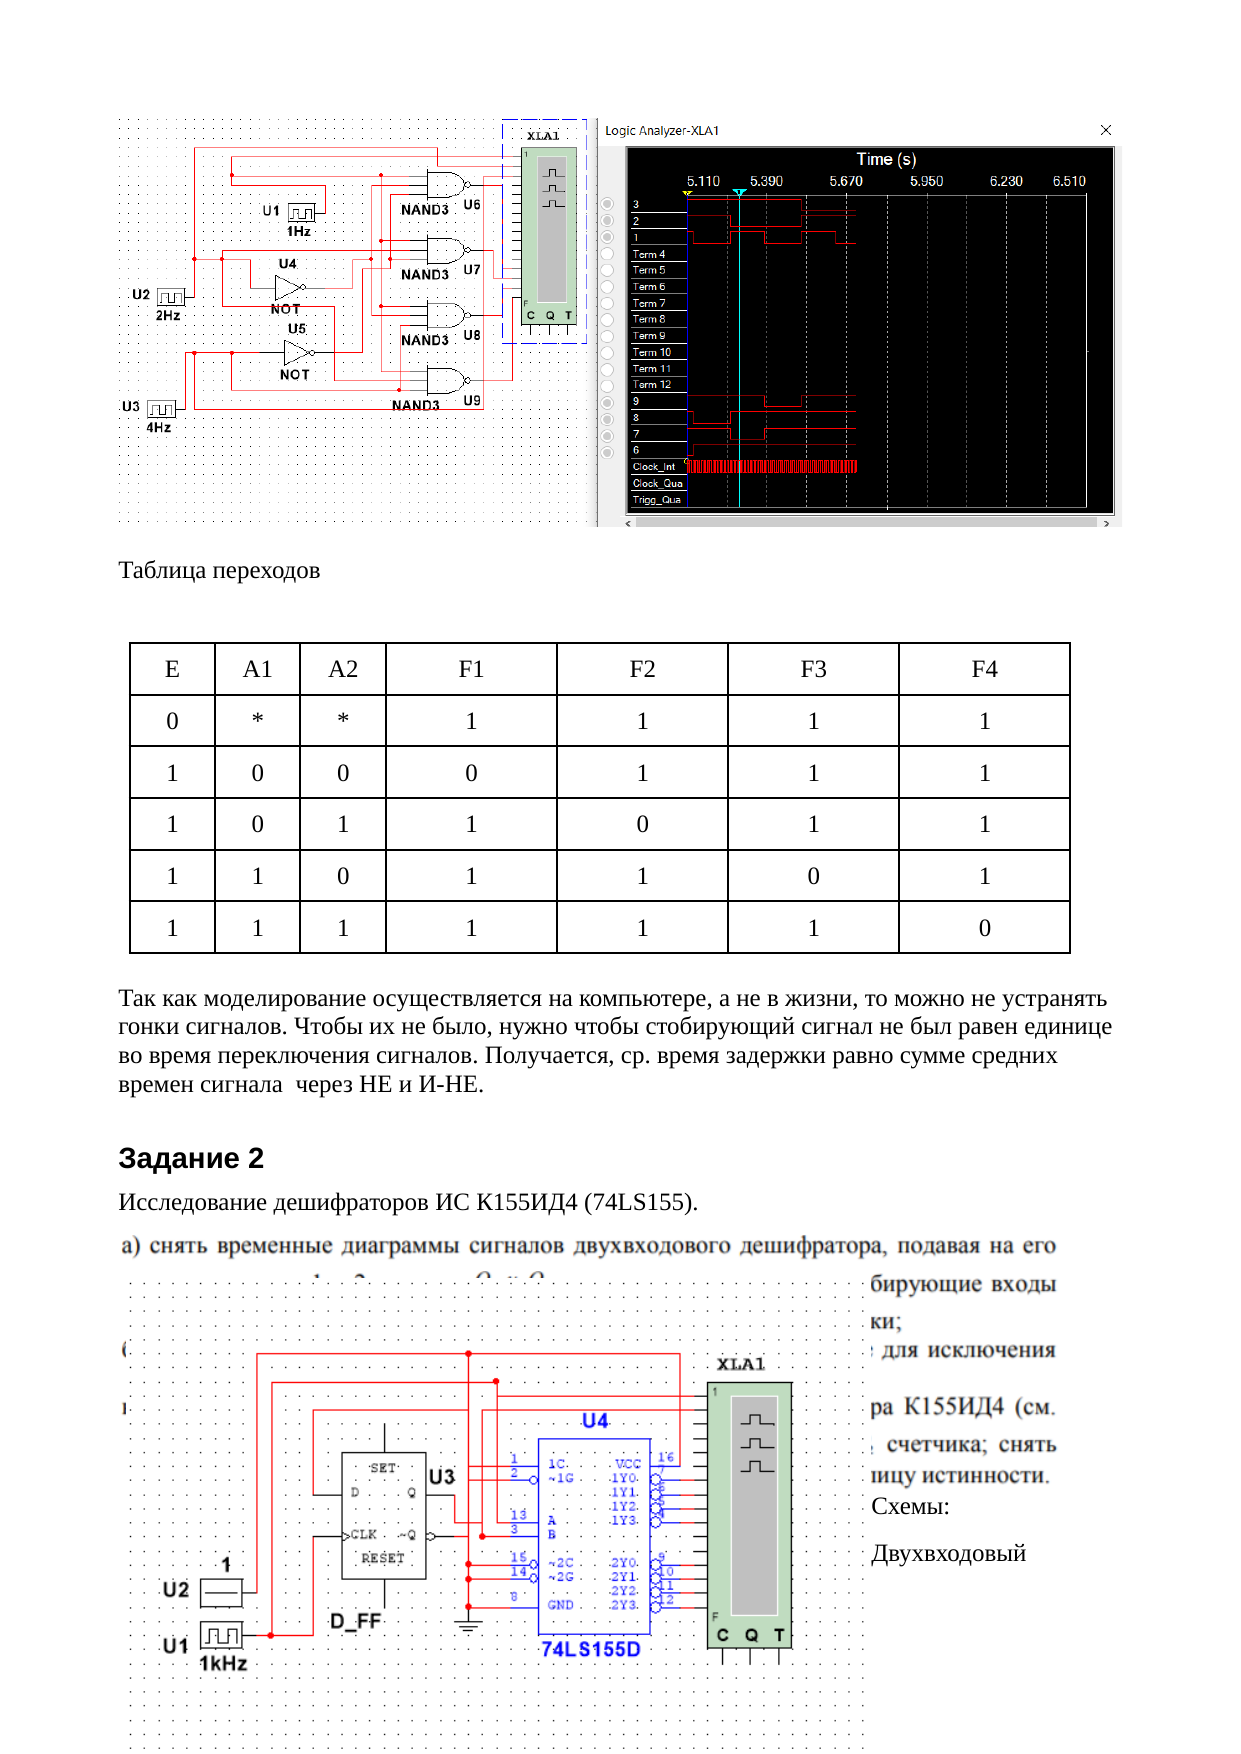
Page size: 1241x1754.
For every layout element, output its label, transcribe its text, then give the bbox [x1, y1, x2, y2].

table_cell 1 [301, 902, 385, 952]
table_cell 1 [131, 747, 214, 797]
table_cell 1 [216, 851, 299, 900]
picture [110, 1234, 1066, 1754]
table_cell 1 [387, 902, 556, 952]
table_cell 0 [216, 747, 299, 797]
table_cell 1 [900, 799, 1069, 848]
picture [118, 118, 1123, 527]
table_cell 1 [131, 851, 214, 900]
table_cell 1 [558, 902, 727, 952]
table_cell 0 [216, 799, 299, 848]
table_cell 0 [301, 747, 385, 797]
table_cell 1 [558, 851, 727, 900]
text Схемы: [871, 1378, 1122, 1520]
table_cell 1 [387, 799, 556, 848]
table_cell 0 [131, 696, 214, 745]
table_header A2 [301, 644, 385, 693]
table_cell 1 [131, 902, 214, 952]
table_cell 1 [131, 799, 214, 848]
table_cell 1 [729, 799, 898, 848]
table_cell 1 [900, 851, 1069, 900]
table_cell * [216, 696, 299, 745]
table_cell 0 [301, 851, 385, 900]
text Таблица переходов [118, 556, 1122, 584]
table_cell 0 [387, 747, 556, 797]
table_cell 0 [729, 851, 898, 900]
table_header F4 [900, 644, 1069, 693]
text Исследование дешифраторов ИС К155ИД4 (74LS155). [118, 1187, 1122, 1216]
text Двухвходовый [871, 1538, 1122, 1567]
table_header F3 [729, 644, 898, 693]
table_header E [131, 644, 214, 693]
table_cell * [301, 696, 385, 745]
table_cell 1 [729, 902, 898, 952]
table_cell 0 [900, 902, 1069, 952]
table_cell 0 [558, 799, 727, 848]
table_cell 1 [387, 696, 556, 745]
table_header F2 [558, 644, 727, 693]
table_cell 1 [900, 747, 1069, 797]
table_header F1 [387, 644, 556, 693]
text [118, 1491, 126, 1520]
table_cell 1 [729, 696, 898, 745]
table_cell 1 [301, 799, 385, 848]
table_cell 1 [900, 696, 1069, 745]
table_cell 1 [387, 851, 556, 900]
table_cell 1 [558, 696, 727, 745]
table_cell 1 [216, 902, 299, 952]
text Так как моделирование осуществляется на компьютере, а не в жизни, то можно не устранять гонки сигналов. Чтобы их не было, нужно чтобы стобирующий сигнал не был равен единице во время переключения сигналов. Получается, ср. время задержки равно сумме средних времен сигнала через НЕ и И-НЕ. [118, 983, 1122, 1098]
subtitle Задание 2 [118, 1141, 1122, 1175]
table_cell 1 [558, 747, 727, 797]
table_header A1 [216, 644, 299, 693]
table_cell 1 [729, 747, 898, 797]
